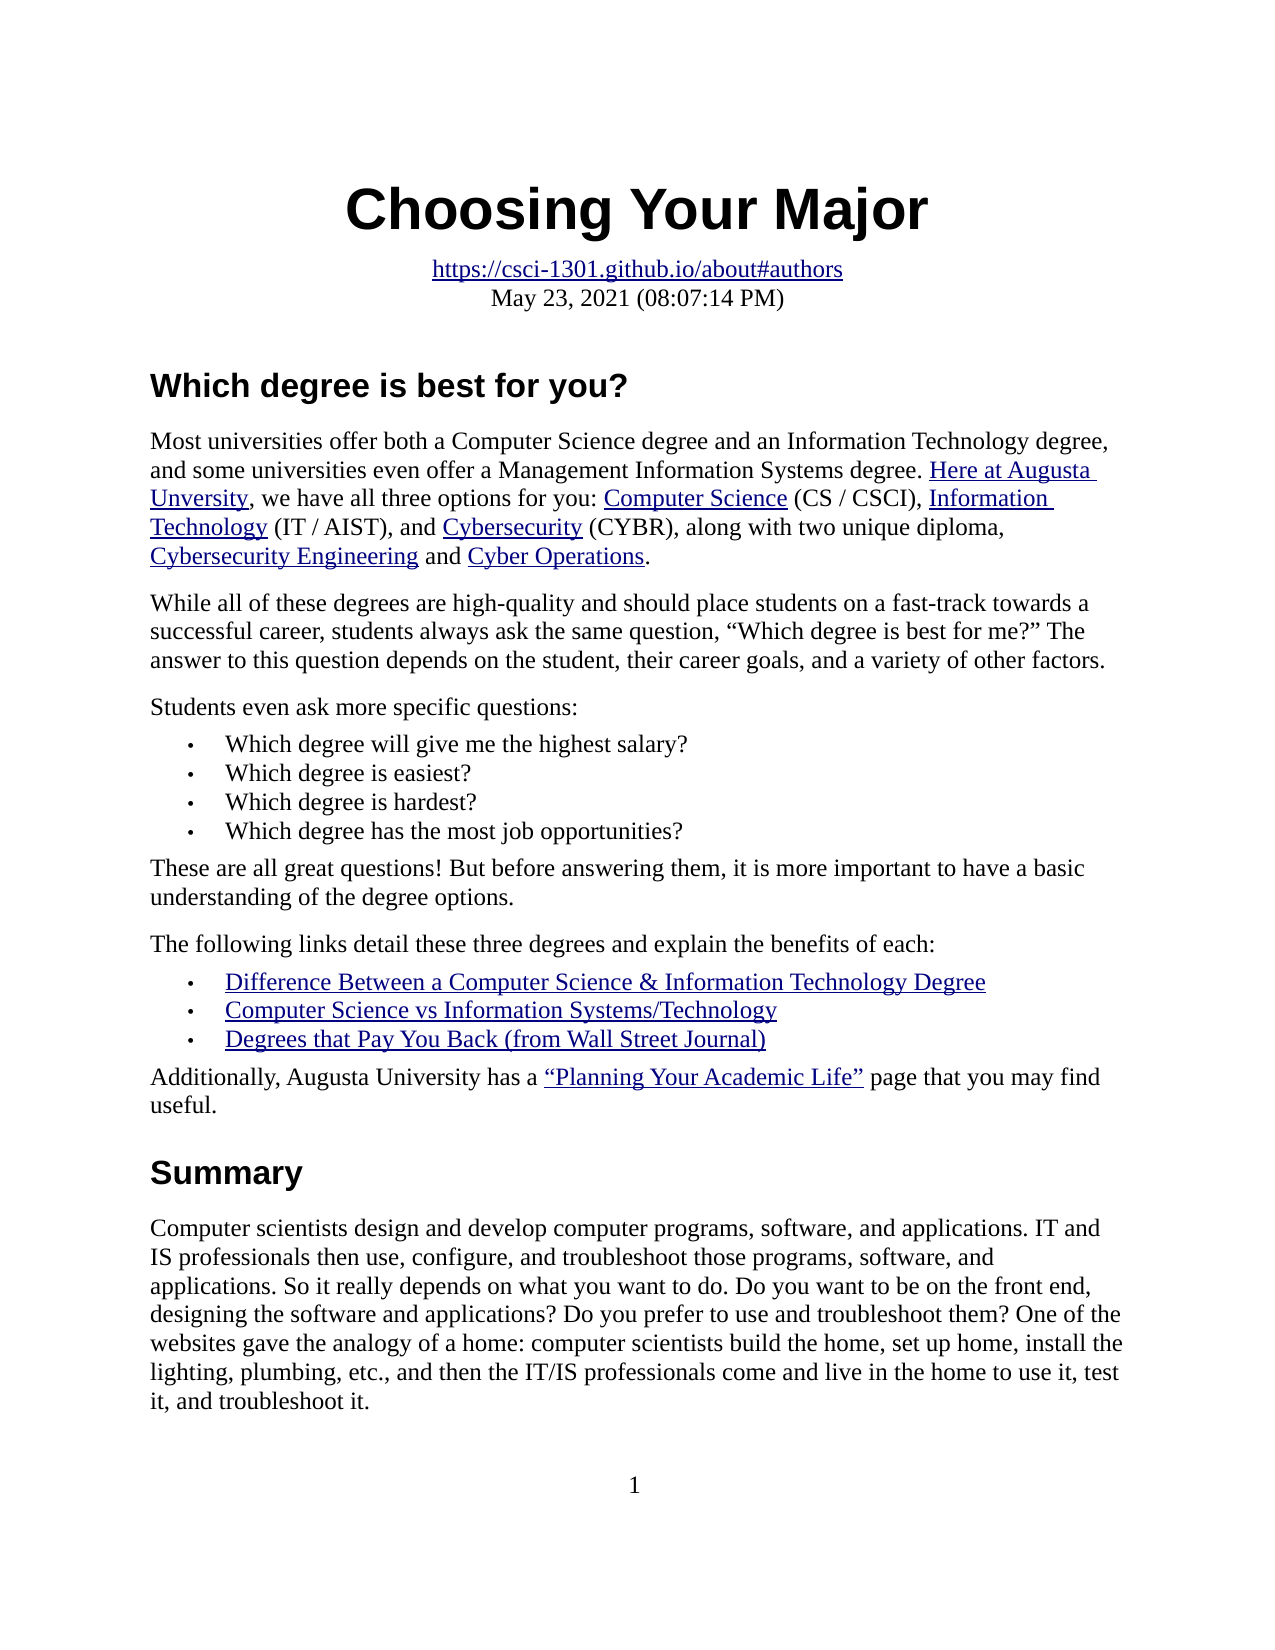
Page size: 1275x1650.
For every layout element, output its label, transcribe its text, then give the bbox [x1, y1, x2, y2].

text https://csci-1301.github.io/about#authors [150, 254, 1125, 283]
title Choosing Your Major [150, 175, 1125, 242]
text While all of these degrees are high-quality and should place students on a fast-track towards a successful career, students always ask the same question, “Which degree is best for me?” The answer to this question depends on the student, their career goals, and a variety of other factors. [150, 588, 1125, 674]
subtitle Summary [150, 1153, 1125, 1192]
text Most universities offer both a Computer Science degree and an Information Technology degree, and some universities even offer a Management Information Systems degree. Here at Augusta Unversity, we have all three options for you: Computer Science (CS / CSCI), Information Technology (IT / AIST), and Cybersecurity (CYBR), along with two unique diploma, Cybersecurity Engineering and Cyber Operations. [150, 426, 1125, 570]
subtitle Which degree is best for you? [150, 366, 1125, 404]
list Which degree is easiest? [187, 758, 1125, 787]
text Computer scientists design and develop computer programs, software, and applications. IT and IS professionals then use, configure, and troubleshoot those programs, software, and applications. So it really depends on what you want to do. Do you want to be on the front end, designing the software and applications? Do you prefer to use and troubleshoot them? One of the websites gave the analogy of a home: computer scientists build the home, set up home, install the lighting, plumbing, etc., and then the IT/IS professionals come and live in the home to use it, test it, and troubleshoot it. [150, 1213, 1125, 1414]
text Students even ask more specific questions: [150, 692, 1125, 721]
list Difference Between a Computer Science & Information Technology Degree [187, 967, 1125, 995]
text These are all great questions! But before answering them, it is more important to have a basic understanding of the degree options. [150, 853, 1125, 911]
list Which degree has the most job opportunities? [187, 816, 1125, 844]
text The following links detail these three degrees and explain the benefits of each: [150, 929, 1125, 958]
list Which degree is hardest? [187, 787, 1125, 816]
text Additionally, Augusta University has a “Planning Your Academic Life” page that you may find useful. [150, 1062, 1125, 1119]
list Degrees that Pay You Back (from Wall Street Journal) [187, 1024, 1125, 1053]
list Which degree will give me the highest salary? [187, 729, 1125, 758]
text May 23, 2021 (08:07:14 PM) [150, 283, 1125, 312]
list Computer Science vs Information Systems/Technology [187, 995, 1125, 1024]
